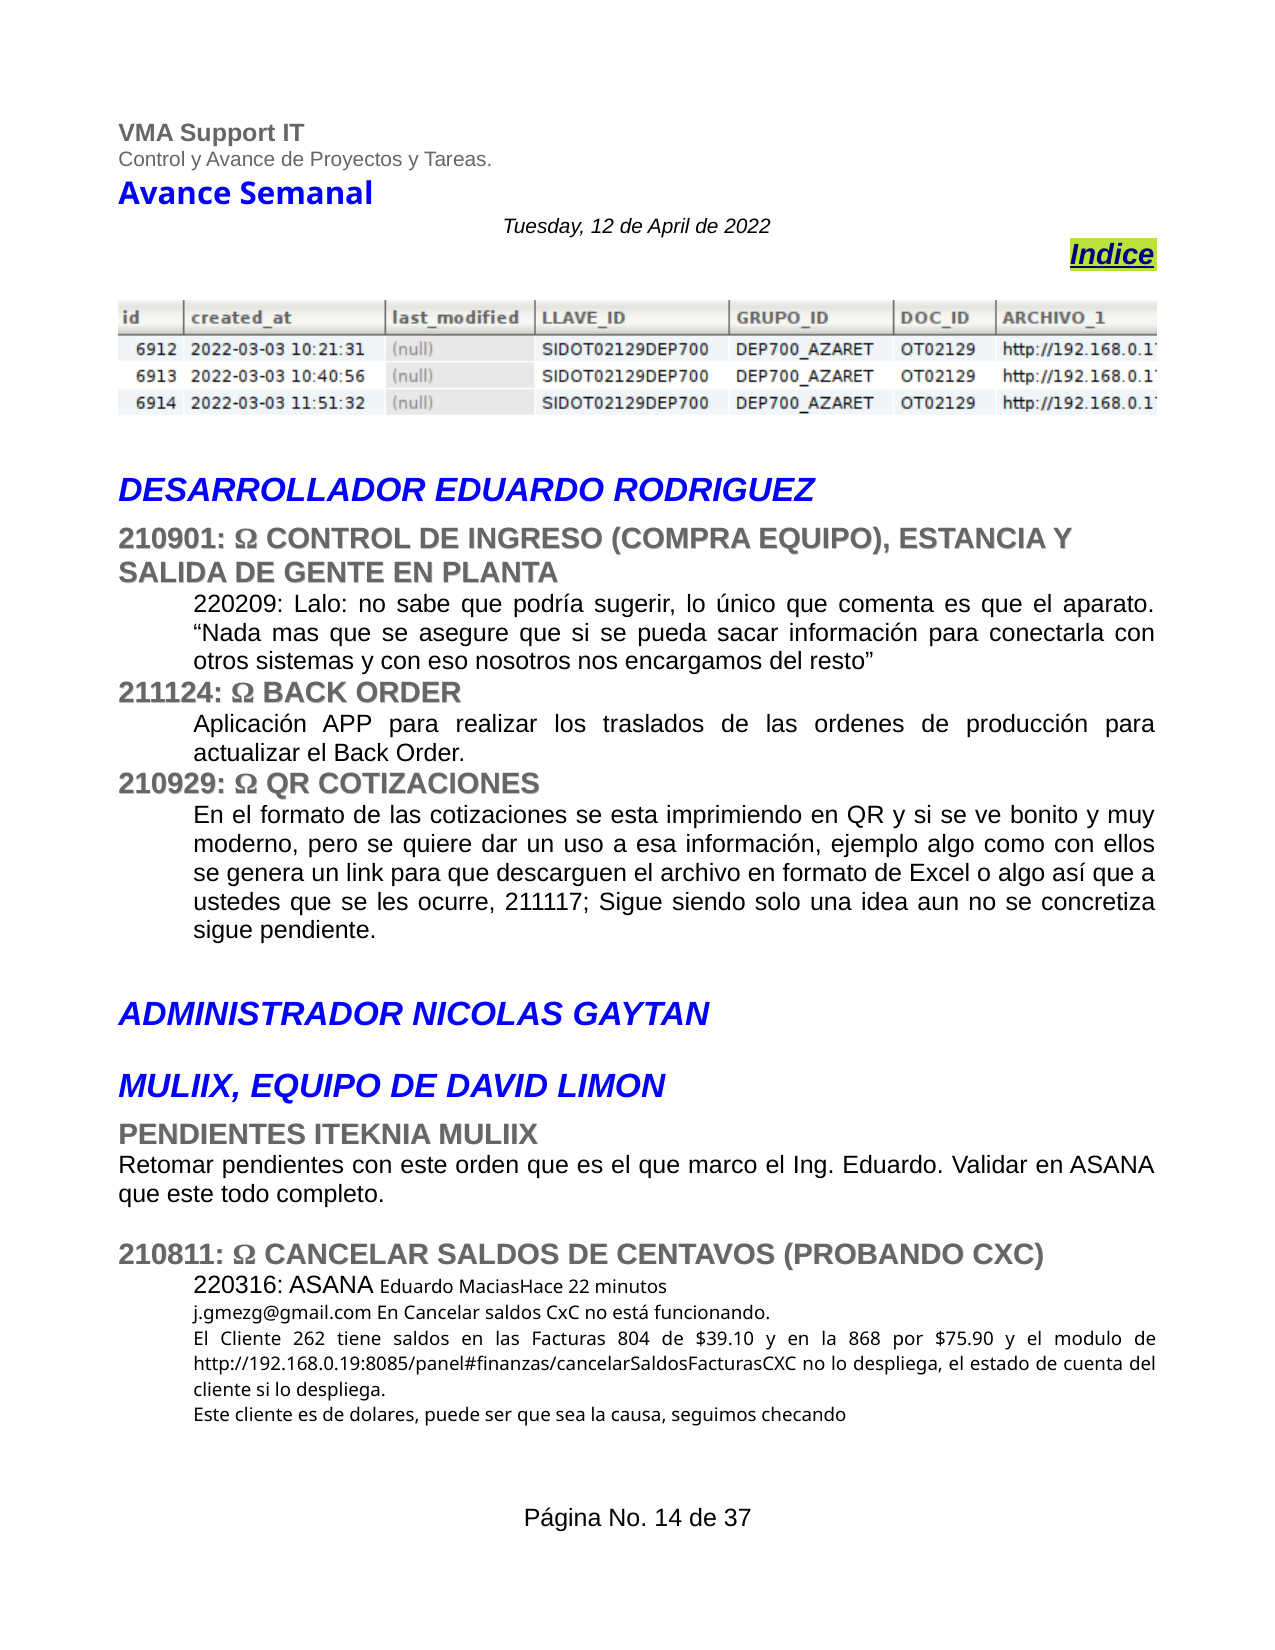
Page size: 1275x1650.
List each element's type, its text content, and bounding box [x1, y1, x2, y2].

text Aplicación APP para realizar los traslados de las ordenes de producción para actualizar el Back Order. [193, 709, 1157, 766]
subtitle DESARROLLADOR EDUARDO RODRIGUEZ [118, 470, 1157, 509]
subtitle 210901: Ω CONTROL DE INGRESO (compra equipo), ESTANCIA Y SALIDA DE GENTE EN PLANTA [118, 521, 1157, 589]
picture [118, 300, 1157, 421]
text 220316: ASANA Eduardo MaciasHace 22 minutos [193, 1271, 1157, 1299]
subtitle 211124: Ω BACK ORDER [118, 675, 1157, 709]
text El Cliente 262 tiene saldos en las Facturas 804 de $39.10 y en la 868 por $75.90 y el modulo de http://192.168.0.19:8085/panel#finanzas/cancelarSaldosFacturasCXC no lo despliega, el estado de cuenta del cliente si lo despliega. [193, 1325, 1157, 1401]
text Retomar pendientes con este orden que es el que marco el Ing. Eduardo. Validar en ASANA que este todo completo. [118, 1150, 1157, 1208]
text j.gmezg@gmail.com En Cancelar saldos CxC no está funcionando. [193, 1299, 1157, 1325]
subtitle MULIIX, EQUIPO DE DAVID LIMON [118, 1066, 1157, 1104]
subtitle ADMINISTRADOR NICOLAS GAYTAN [118, 993, 1157, 1032]
text En el formato de las cotizaciones se esta imprimiendo en QR y si se ve bonito y muy moderno, pero se quiere dar un uso a esa información, ejemplo algo como con ellos se genera un link para que descarguen el archivo en formato de Excel o algo así que a ustedes que se les ocurre, 211117; Sigue siendo solo una idea aun no se concretiza sigue pendiente. [193, 800, 1157, 944]
subtitle 210929: Ω QR COTIZACIONES [118, 766, 1157, 800]
text Este cliente es de dolares, puede ser que sea la causa, seguimos checando [193, 1401, 1157, 1427]
subtitle Pendientes Iteknia Muliix [118, 1117, 1157, 1150]
text 220209: Lalo: no sabe que podría sugerir, lo único que comenta es que el aparato. “Nada mas que se asegure que si se pueda sacar información para conectarla con otros sistemas y con eso nosotros nos encargamos del resto” [193, 589, 1157, 675]
subtitle 210811: Ω CANCELAR SALDOS DE CENTAVOS (PROBANDO CXC) [118, 1237, 1157, 1271]
